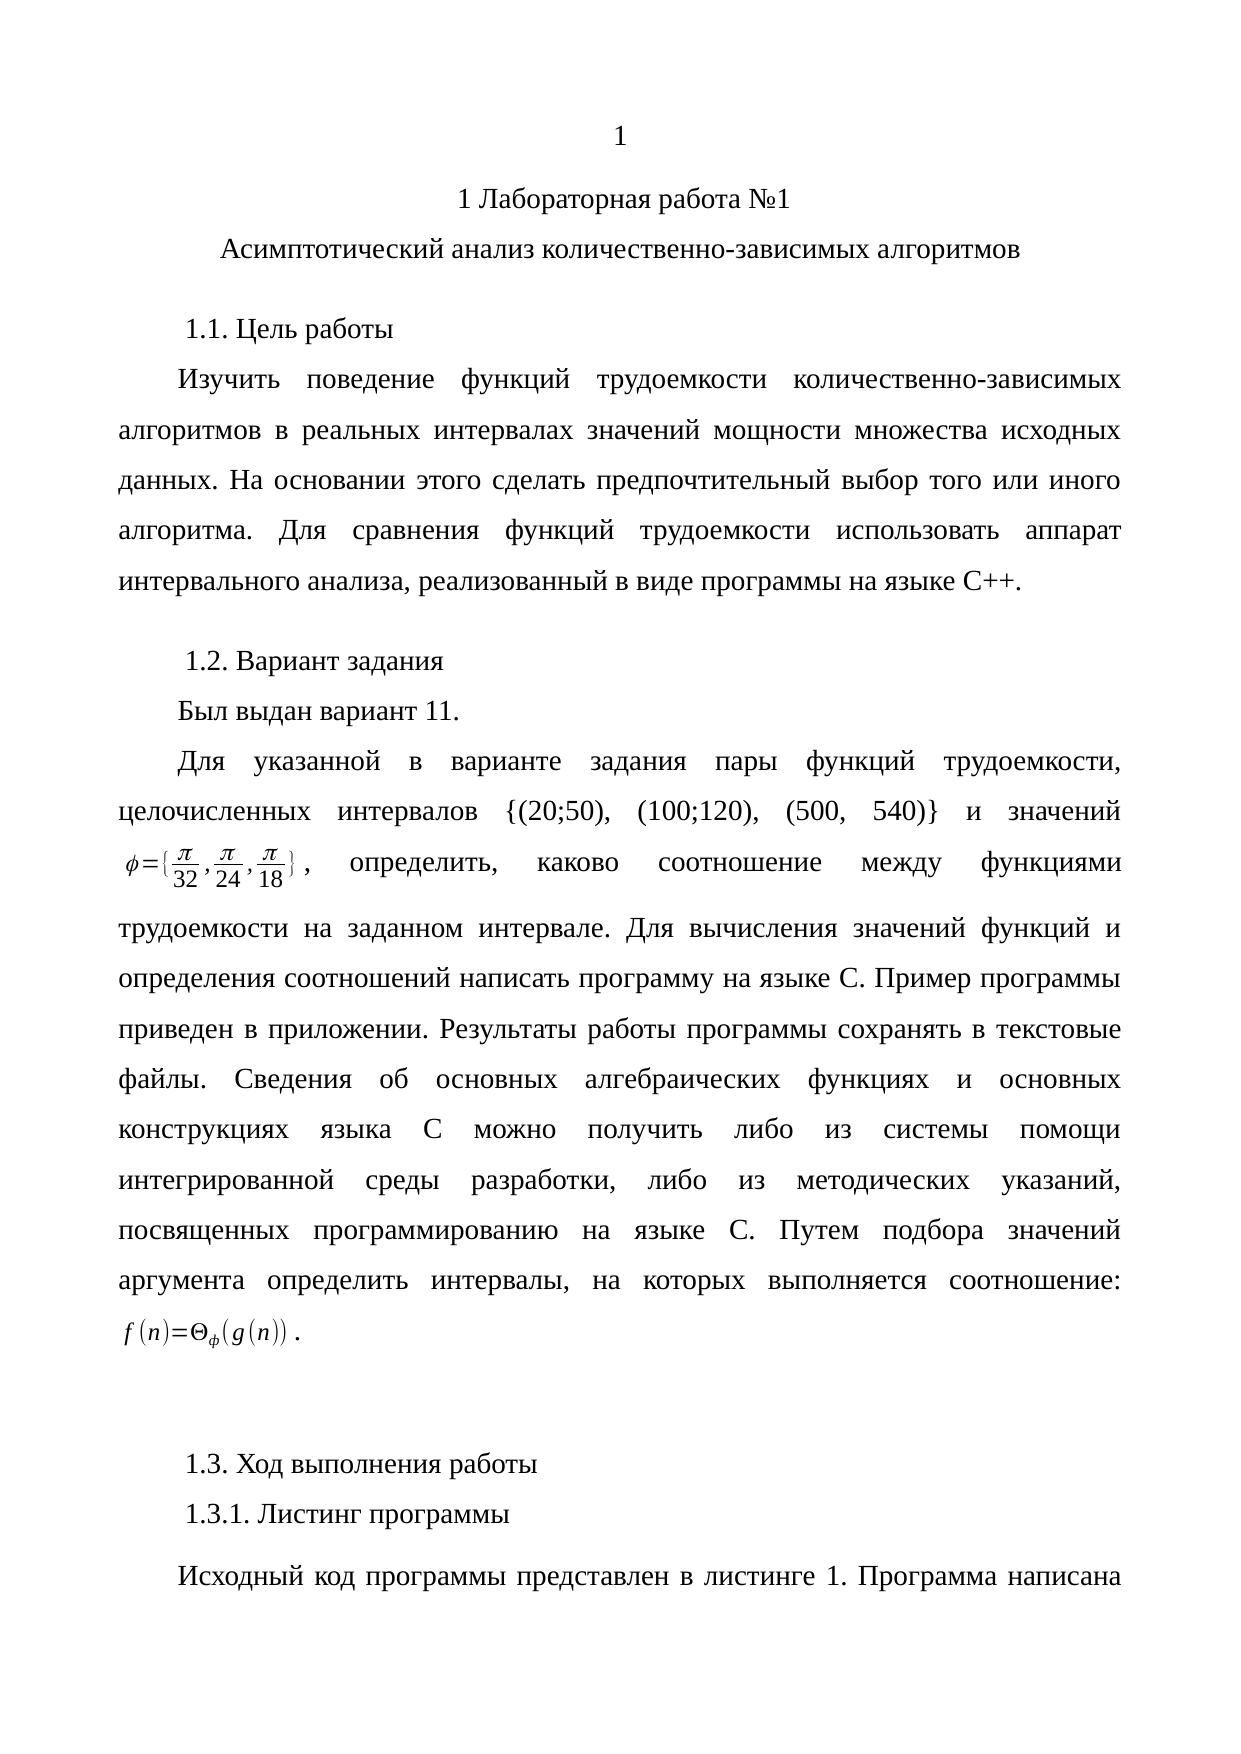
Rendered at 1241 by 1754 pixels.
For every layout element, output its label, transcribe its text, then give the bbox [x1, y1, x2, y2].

subtitle Лабораторная работа №1 [118, 181, 1122, 215]
subtitle Ход выполнения работы [118, 1446, 1122, 1479]
text Для указанной в варианте задания пары функций трудоемкости, целочисленных интервалов {(20;50), (100;120), (500, 540)} и значений , определить, каково соотношение между функциями трудоемкости на заданном интервале. Для вычисления значений функций и определения соотношений написать программу на языке С. Пример программы приведен в приложении. Результаты работы программы сохранять в текстовые файлы. Сведения об основных алгебраических функциях и основных конструкциях языка С можно получить либо из системы помощи интегрированной среды разработки, либо из методических указаний, посвященных программированию на языке С. Путем подбора значений аргумента определить интервалы, на которых выполняется соотношение: . [118, 743, 1122, 1349]
subtitle Листинг программы [118, 1496, 1122, 1530]
text Был выдан вариант 11. [118, 693, 1122, 726]
title Асимптотический анализ количественно-зависимых алгоритмов [118, 231, 1122, 265]
subtitle Цель работы [118, 311, 1122, 345]
text Изучить поведение функций трудоемкости количественно-зависимых алгоритмов в реальных интервалах значений мощности множества исходных данных. На основании этого сделать предпочтительный выбор того или иного алгоритма. Для сравнения функций трудоемкости использовать аппарат интервального анализа, реализованный в виде программы на языке С++. [118, 362, 1122, 596]
text Исходный код программы представлен в листинге 1. Программа написана [118, 1558, 1122, 1592]
subtitle Вариант задания [118, 643, 1122, 676]
